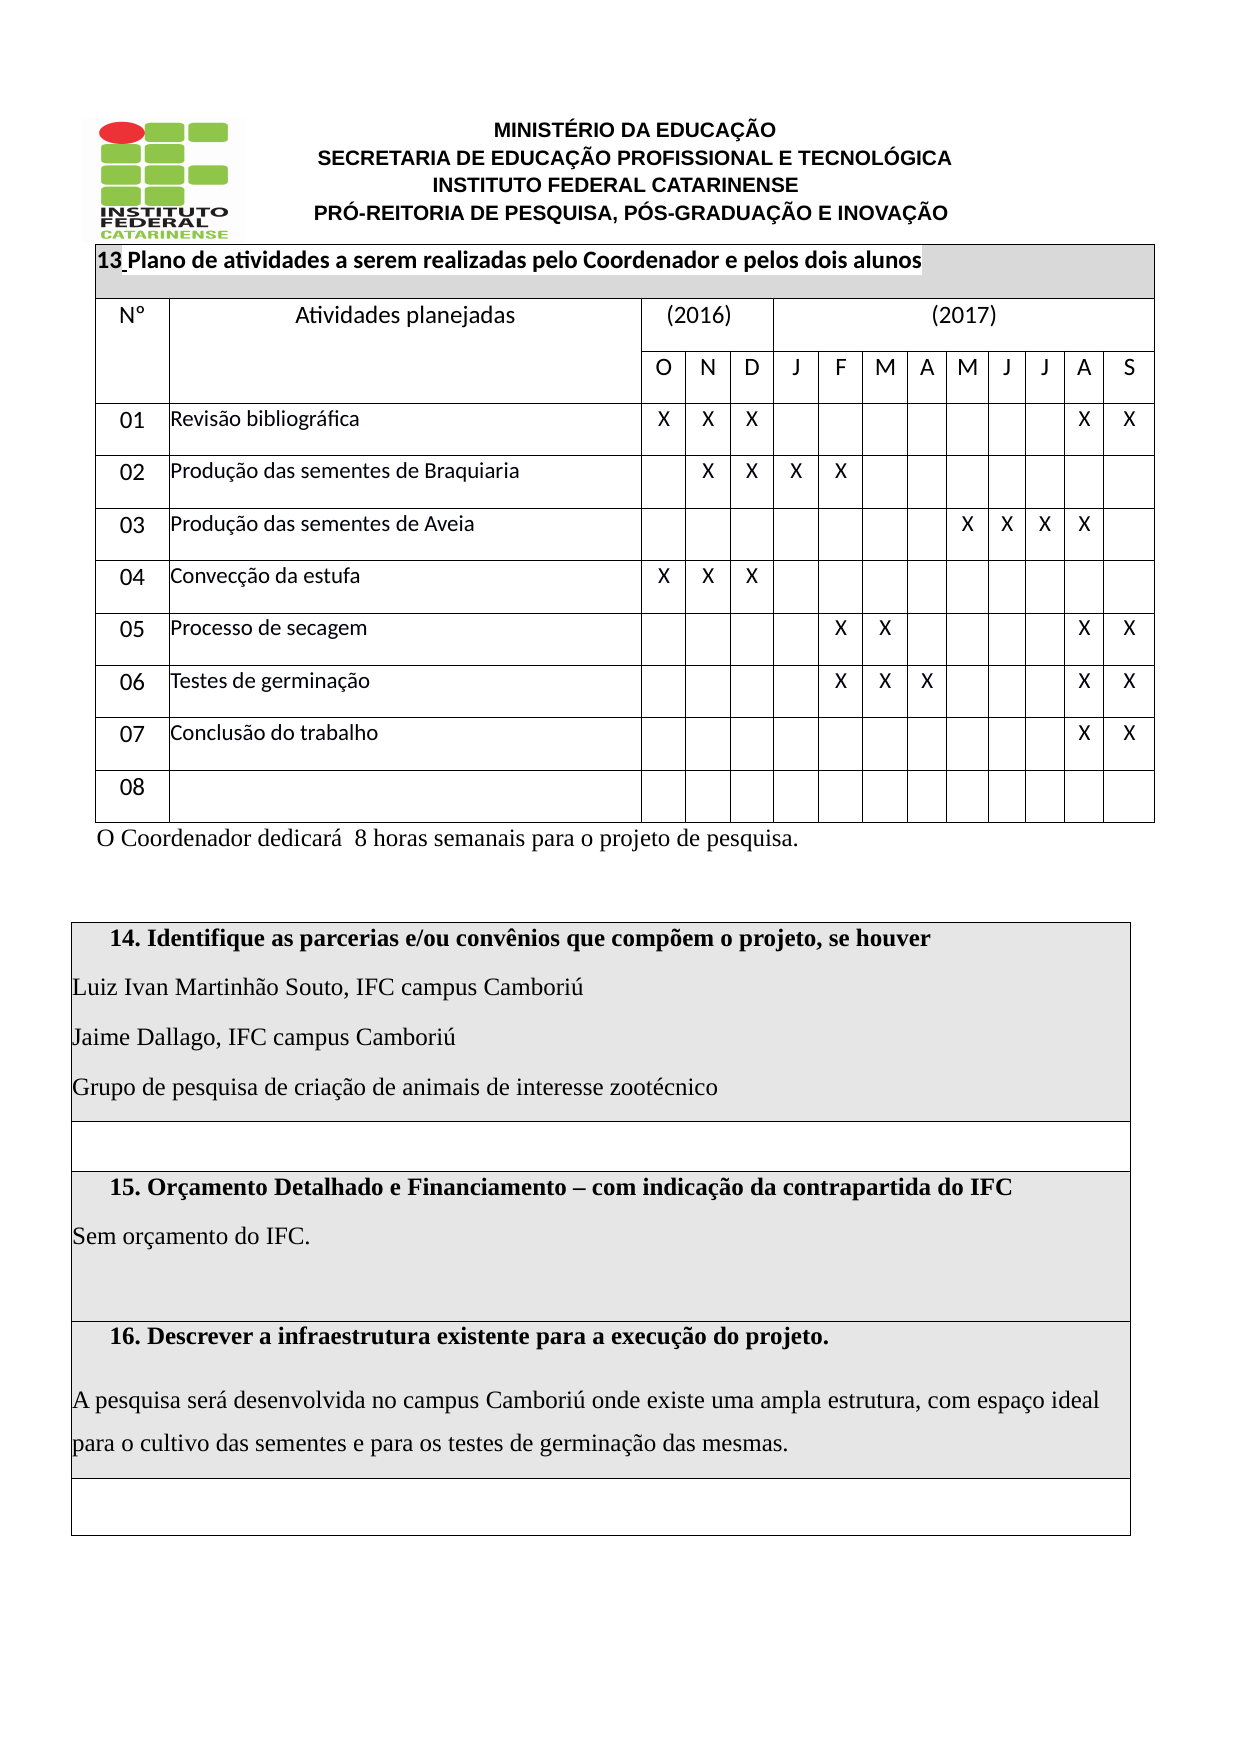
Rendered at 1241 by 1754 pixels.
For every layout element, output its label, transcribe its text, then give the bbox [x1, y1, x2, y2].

table_header Identifique as parcerias e/ou convênios que compõem o projeto, se houver Luiz Ivan Martinhão Souto, IFC campus Camboriú Jaime Dallago, IFC campus Camboriú Grupo de pesquisa de criação de animais de interesse zootécnico [72, 923, 1130, 1121]
table_cell [863, 771, 907, 822]
table_cell F [819, 352, 862, 403]
table_cell 02 [96, 456, 169, 508]
table_cell [908, 718, 946, 770]
table_cell [1026, 771, 1064, 822]
table_cell 06 [96, 666, 169, 717]
table_cell [170, 771, 641, 822]
table_cell [774, 771, 818, 822]
table_cell [774, 614, 818, 665]
table_cell 04 [96, 561, 169, 612]
table_cell X [1065, 666, 1103, 717]
table_cell [947, 771, 988, 822]
table_cell (2016) [642, 299, 773, 351]
table_cell D [731, 352, 773, 403]
table_cell [1065, 771, 1103, 822]
table_cell N [686, 352, 730, 403]
table_cell Atividades planejadas [170, 299, 641, 403]
table_cell [989, 561, 1025, 612]
table_cell [1026, 404, 1064, 455]
table_cell 07 [96, 718, 169, 770]
table_cell X [642, 404, 685, 455]
table_cell Revisão bibliográfica [170, 404, 641, 455]
table_cell J [774, 352, 818, 403]
table_cell [774, 404, 818, 455]
table_cell [1104, 771, 1154, 822]
table_cell M [863, 352, 907, 403]
table_cell [863, 509, 907, 560]
table_cell S [1104, 352, 1154, 403]
table_cell X [774, 456, 818, 508]
table_cell [686, 614, 730, 665]
table_cell [908, 614, 946, 665]
table_cell Convecção da estufa [170, 561, 641, 612]
table_cell [989, 404, 1025, 455]
table_cell Processo de secagem [170, 614, 641, 665]
table_cell 05 [96, 614, 169, 665]
table_cell 01 [96, 404, 169, 455]
table_cell [1026, 456, 1064, 508]
table_cell J [989, 352, 1025, 403]
table_cell [947, 718, 988, 770]
table_cell Orçamento Detalhado e Financiamento – com indicação da contrapartida do IFC Sem orçamento do IFC. [72, 1172, 1130, 1321]
table_cell X [686, 404, 730, 455]
table_cell [1104, 456, 1154, 508]
table_cell X [1065, 404, 1103, 455]
table_cell 03 [96, 509, 169, 560]
table_cell [774, 666, 818, 717]
table_cell [774, 509, 818, 560]
table_cell [989, 718, 1025, 770]
table_cell X [686, 456, 730, 508]
table_cell [947, 666, 988, 717]
table_cell A [908, 352, 946, 403]
table_cell X [908, 666, 946, 717]
table_cell [642, 509, 685, 560]
table_cell [989, 614, 1025, 665]
table_cell [642, 666, 685, 717]
table_cell J [1026, 352, 1064, 403]
table_cell [1026, 561, 1064, 612]
table_cell [1026, 614, 1064, 665]
table_cell X [1065, 718, 1103, 770]
table_cell [774, 561, 818, 612]
table_cell [863, 718, 907, 770]
table_cell [819, 718, 862, 770]
table_cell [908, 404, 946, 455]
table_cell X [731, 456, 773, 508]
table_cell [642, 456, 685, 508]
table_cell [908, 771, 946, 822]
table_cell Produção das sementes de Braquiaria [170, 456, 641, 508]
table_cell [72, 1122, 1130, 1171]
table_cell [989, 771, 1025, 822]
table_cell [72, 1479, 1130, 1534]
table_cell [947, 614, 988, 665]
table_cell [1065, 456, 1103, 508]
table_cell [642, 771, 685, 822]
table_cell Produção das sementes de Aveia [170, 509, 641, 560]
table_cell X [1104, 404, 1154, 455]
table_cell [989, 456, 1025, 508]
table_cell [947, 561, 988, 612]
table_cell M [947, 352, 988, 403]
table_cell [731, 614, 773, 665]
table_cell 08 [96, 771, 169, 822]
table_cell [908, 509, 946, 560]
table_cell [686, 509, 730, 560]
table_cell [774, 718, 818, 770]
table_cell X [731, 561, 773, 612]
table_cell X [819, 456, 862, 508]
table_cell [1104, 509, 1154, 560]
picture [81, 118, 246, 243]
table_cell [947, 404, 988, 455]
table_cell X [1104, 666, 1154, 717]
table_cell X [642, 561, 685, 612]
table_cell [819, 561, 862, 612]
table_cell [731, 718, 773, 770]
table_cell Descrever a infraestrutura existente para a execução do projeto. A pesquisa será desenvolvida no campus Camboriú onde existe uma ampla estrutura, com espaço ideal para o cultivo das sementes e para os testes de germinação das mesmas. [72, 1322, 1130, 1478]
table_cell X [863, 666, 907, 717]
table_cell X [819, 614, 862, 665]
table_cell [819, 404, 862, 455]
table_cell X [1026, 509, 1064, 560]
table_cell A [1065, 352, 1103, 403]
table_cell [642, 614, 685, 665]
table_cell [863, 456, 907, 508]
table_cell X [1065, 614, 1103, 665]
table_cell Nº [96, 299, 169, 403]
table_cell X [1104, 718, 1154, 770]
table_cell [1026, 718, 1064, 770]
table_cell (2017) [774, 299, 1154, 351]
table_cell [819, 509, 862, 560]
table_cell [863, 404, 907, 455]
table_cell [686, 666, 730, 717]
table_cell X [989, 509, 1025, 560]
table_cell [731, 771, 773, 822]
table_cell Conclusão do trabalho [170, 718, 641, 770]
table_cell X [863, 614, 907, 665]
table_cell [908, 456, 946, 508]
table_cell [1104, 561, 1154, 612]
table_cell X [686, 561, 730, 612]
table_cell X [731, 404, 773, 455]
table_cell X [1065, 509, 1103, 560]
table_cell [819, 771, 862, 822]
table_cell X [947, 509, 988, 560]
table_cell O [642, 352, 685, 403]
table_cell [686, 718, 730, 770]
table_cell [731, 666, 773, 717]
text O Coordenador dedicará 8 horas semanais para o projeto de pesquisa. [96, 823, 1173, 852]
table_cell [1065, 561, 1103, 612]
table_cell [908, 561, 946, 612]
table_cell X [819, 666, 862, 717]
table_header 13 Plano de atividades a serem realizadas pelo Coordenador e pelos dois alunos [96, 245, 1154, 298]
table_cell [731, 509, 773, 560]
table_cell X [1104, 614, 1154, 665]
table_cell [642, 718, 685, 770]
table_cell [686, 771, 730, 822]
table_cell [1026, 666, 1064, 717]
table_cell [863, 561, 907, 612]
table_cell Testes de germinação [170, 666, 641, 717]
table_cell [947, 456, 988, 508]
table_cell [989, 666, 1025, 717]
